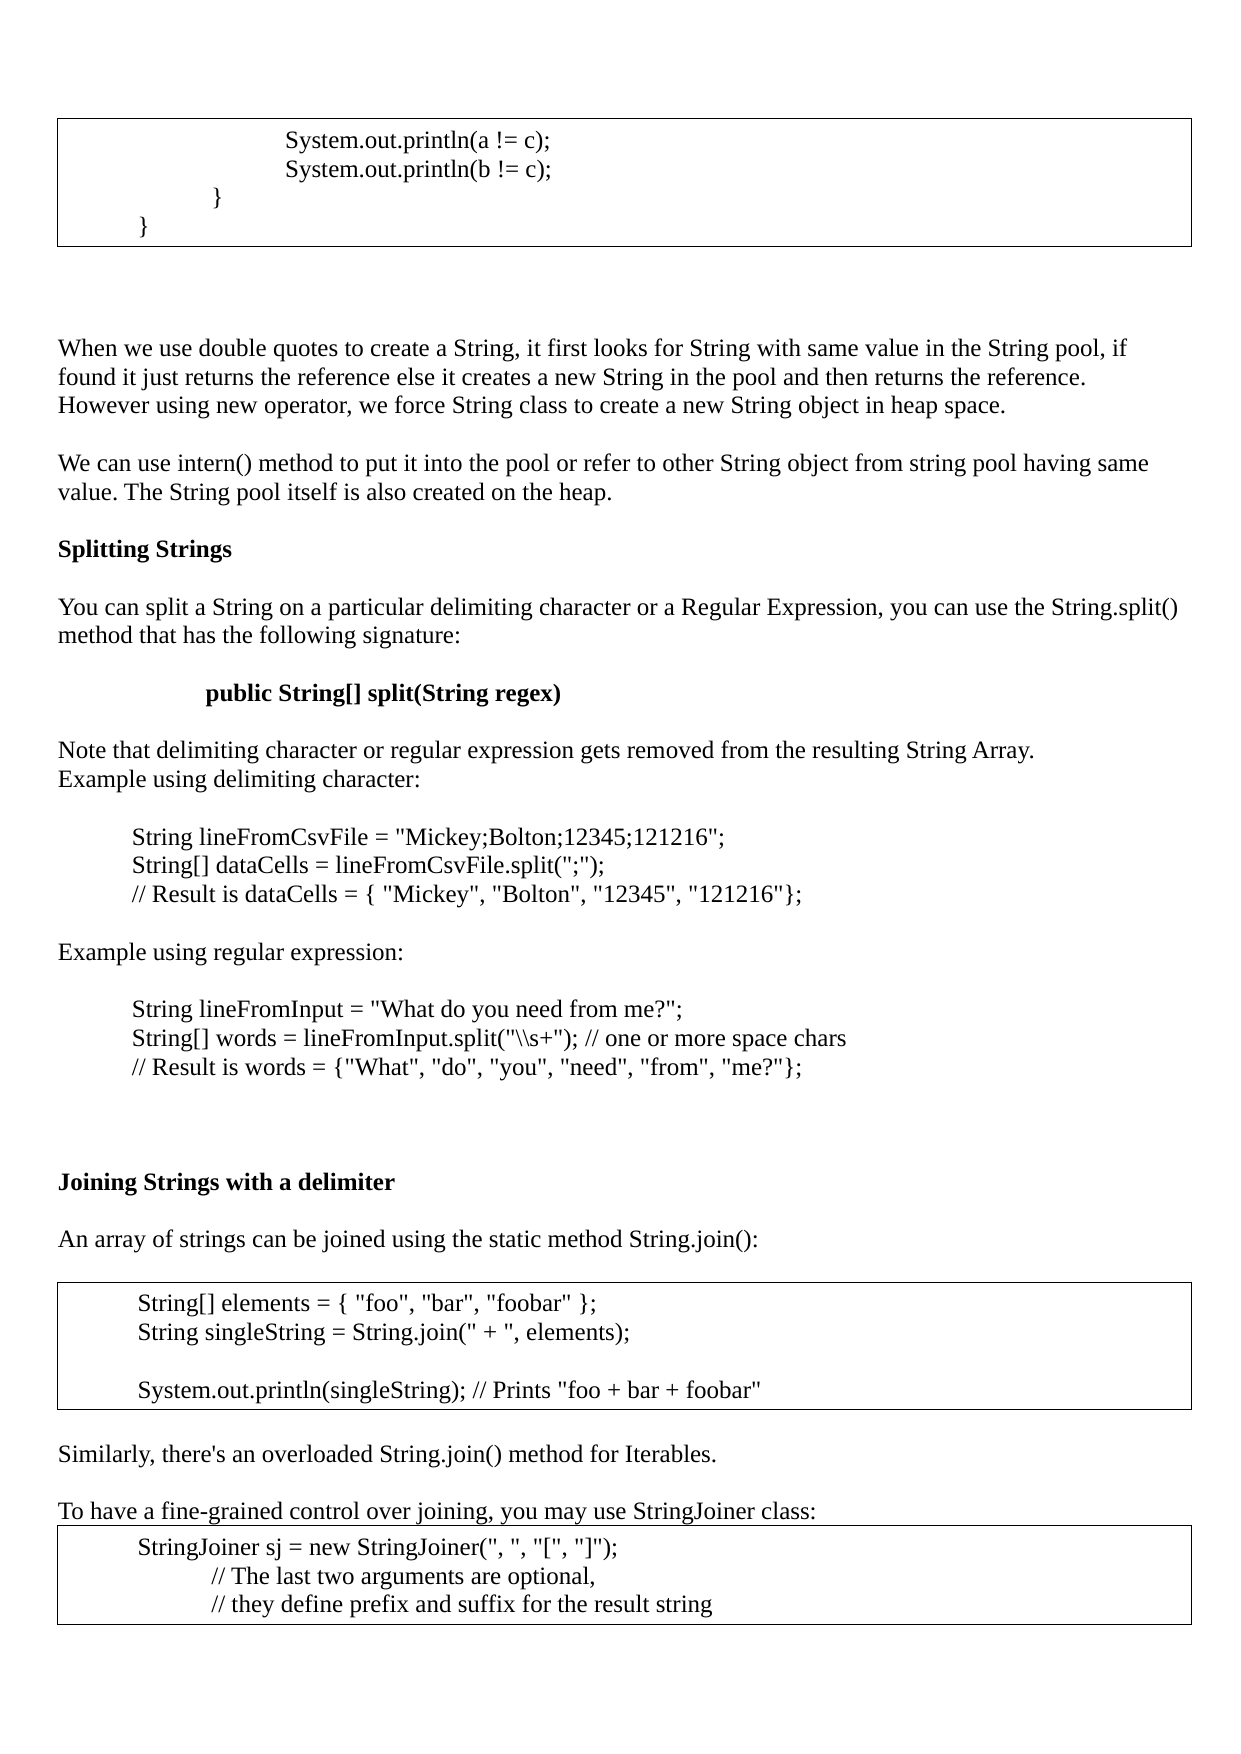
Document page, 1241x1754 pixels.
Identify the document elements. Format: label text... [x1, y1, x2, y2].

table_header String[] elements = { "foo", "bar", "foobar" }; String singleString = String.join(" + ", elements); System.out.println(singleString); // Prints "foo + bar + foobar" [58, 1283, 1191, 1409]
text We can use intern() method to put it into the pool or refer to other String object from string pool having same value. The String pool itself is also created on the heap. [58, 448, 1191, 505]
text Example using regular expression: [58, 937, 1191, 965]
text String lineFromInput = "What do you need from me?"; [132, 994, 1191, 1023]
table_header System.out.println(a != c); System.out.println(b != c); } } [58, 119, 1191, 246]
text An array of strings can be joined using the static method String.join(): [58, 1224, 1191, 1253]
text // Result is words = {"What", "do", "you", "need", "from", "me?"}; [132, 1052, 1191, 1080]
text String[] dataCells = lineFromCsvFile.split(";"); [132, 850, 1191, 879]
text public String[] split(String regex) [58, 678, 1191, 707]
table_header StringJoiner sj = new StringJoiner(", ", "[", "]"); // The last two arguments are optional, // they define prefix and suffix for the result string [58, 1526, 1191, 1624]
text When we use double quotes to create a String, it first looks for String with same value in the String pool, if found it just returns the reference else it creates a new String in the pool and then returns the reference. [58, 333, 1191, 390]
text You can split a String on a particular delimiting character or a Regular Expression, you can use the String.split() [58, 592, 1191, 620]
text Similarly, there's an overloaded String.join() method for Iterables. [58, 1439, 1191, 1468]
text String[] words = lineFromInput.split("\\s+"); // one or more space chars [132, 1023, 1191, 1052]
text Splitting Strings [58, 534, 1191, 563]
text String lineFromCsvFile = "Mickey;Bolton;12345;121216"; [132, 822, 1191, 850]
text Joining Strings with a delimiter [58, 1167, 1191, 1195]
text To have a fine-grained control over joining, you may use StringJoiner class: [58, 1496, 1191, 1525]
text // Result is dataCells = { "Mickey", "Bolton", "12345", "121216"}; [132, 879, 1191, 908]
text method that has the following signature: [58, 620, 1191, 649]
text However using new operator, we force String class to create a new String object in heap space. [58, 390, 1191, 419]
text Example using delimiting character: [58, 764, 1191, 793]
text Note that delimiting character or regular expression gets removed from the resulting String Array. [58, 735, 1191, 764]
